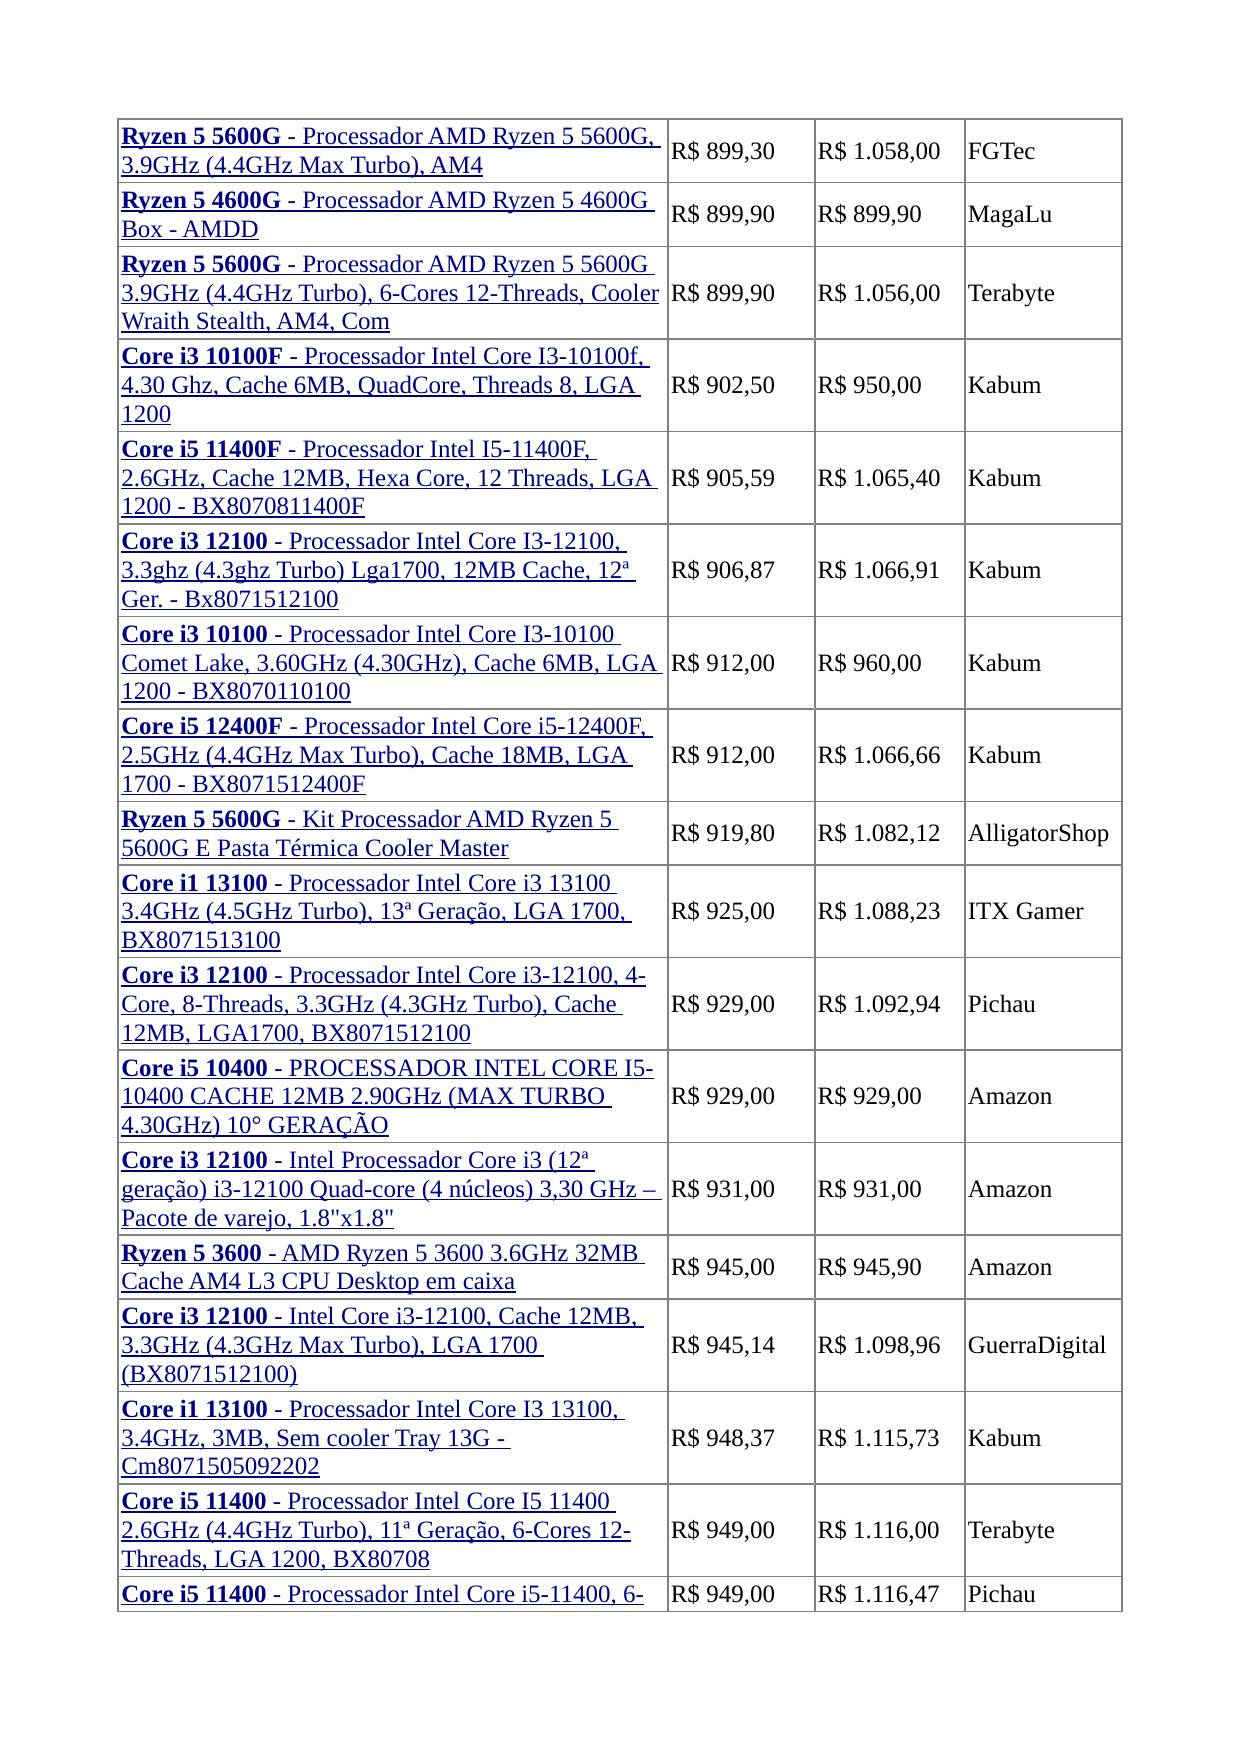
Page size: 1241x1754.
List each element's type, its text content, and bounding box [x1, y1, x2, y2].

table_cell Core i3 12100 - Processador Intel Core i3-12100, 4-Core, 8-Threads, 3.3GHz (4.3GHz Turbo), Cache 12MB, LGA1700, BX8071512100 [119, 958, 667, 1049]
table_cell Amazon [966, 1236, 1121, 1298]
table_cell R$ 899,90 [816, 183, 964, 246]
table_cell R$ 948,37 [669, 1392, 814, 1483]
table_cell R$ 1.066,66 [816, 710, 964, 801]
table_cell R$ 945,90 [816, 1236, 964, 1298]
table_cell ITX Gamer [966, 866, 1121, 957]
table_cell Core i3 12100 - Intel Core i3-12100, Cache 12MB, 3.3GHz (4.3GHz Max Turbo), LGA 1700 (BX8071512100) [119, 1300, 667, 1391]
table_cell Core i5 11400F - Processador Intel I5-11400F, 2.6GHz, Cache 12MB, Hexa Core, 12 Threads, LGA 1200 - BX8070811400F [119, 432, 667, 523]
table_cell Core i1 13100 - Processador Intel Core I3 13100, 3.4GHz, 3MB, Sem cooler Tray 13G - Cm8071505092202 [119, 1392, 667, 1483]
table_cell Terabyte [966, 1485, 1121, 1576]
table_cell R$ 960,00 [816, 617, 964, 708]
table_cell R$ 905,59 [669, 432, 814, 523]
table_cell Kabum [966, 340, 1121, 431]
table_cell R$ 1.116,47 [816, 1577, 964, 1611]
table_cell MagaLu [966, 183, 1121, 246]
table_cell R$ 929,00 [669, 1051, 814, 1142]
table_cell R$ 1.082,12 [816, 802, 964, 864]
table_cell Core i5 11400 - Processador Intel Core i5-11400, 6- [119, 1577, 667, 1611]
table_cell R$ 931,00 [816, 1143, 964, 1234]
table_cell R$ 1.115,73 [816, 1392, 964, 1483]
table_cell R$ 931,00 [669, 1143, 814, 1234]
table_cell Core i5 12400F - Processador Intel Core i5-12400F, 2.5GHz (4.4GHz Max Turbo), Cache 18MB, LGA 1700 - BX8071512400F [119, 710, 667, 801]
table_cell Ryzen 5 3600 - AMD Ryzen 5 3600 3.6GHz 32MB Cache AM4 L3 CPU Desktop em caixa [119, 1236, 667, 1298]
table_cell Pichau [966, 958, 1121, 1049]
table_cell AlligatorShop [966, 802, 1121, 864]
table_cell GuerraDigital [966, 1300, 1121, 1391]
table_cell R$ 1.088,23 [816, 866, 964, 957]
table_cell R$ 906,87 [669, 525, 814, 616]
table_cell Pichau [966, 1577, 1121, 1611]
table_cell R$ 925,00 [669, 866, 814, 957]
table_cell Kabum [966, 1392, 1121, 1483]
table_cell Ryzen 5 4600G - Processador AMD Ryzen 5 4600G Box - AMDD [119, 183, 667, 246]
table_cell Core i3 12100 - Intel Processador Core i3 (12ª geração) i3-12100 Quad-core (4 núcleos) 3,30 GHz – Pacote de varejo, 1.8"x1.8" [119, 1143, 667, 1234]
table_cell R$ 1.065,40 [816, 432, 964, 523]
table_cell Core i1 13100 - Processador Intel Core i3 13100 3.4GHz (4.5GHz Turbo), 13ª Geração, LGA 1700, BX8071513100 [119, 866, 667, 957]
table_cell Terabyte [966, 247, 1121, 338]
table_cell Kabum [966, 432, 1121, 523]
table_cell R$ 1.056,00 [816, 247, 964, 338]
table_cell R$ 1.092,94 [816, 958, 964, 1049]
table_cell Amazon [966, 1143, 1121, 1234]
table_cell R$ 1.098,96 [816, 1300, 964, 1391]
table_cell R$ 1.058,00 [816, 120, 964, 182]
table_cell Amazon [966, 1051, 1121, 1142]
table_cell Ryzen 5 5600G - Processador AMD Ryzen 5 5600G 3.9GHz (4.4GHz Turbo), 6-Cores 12-Threads, Cooler Wraith Stealth, AM4, Com [119, 247, 667, 338]
table_cell R$ 949,00 [669, 1577, 814, 1611]
table_cell R$ 902,50 [669, 340, 814, 431]
table_cell Kabum [966, 525, 1121, 616]
table_cell R$ 929,00 [669, 958, 814, 1049]
table_cell Core i5 10400 - PROCESSADOR INTEL CORE I5-10400 CACHE 12MB 2.90GHz (MAX TURBO 4.30GHz) 10° GERAÇÃO [119, 1051, 667, 1142]
table_cell R$ 950,00 [816, 340, 964, 431]
table_cell R$ 899,30 [669, 120, 814, 182]
table_cell Kabum [966, 710, 1121, 801]
table_cell R$ 899,90 [669, 183, 814, 246]
table_cell R$ 929,00 [816, 1051, 964, 1142]
table_cell R$ 949,00 [669, 1485, 814, 1576]
table_cell R$ 919,80 [669, 802, 814, 864]
table_cell R$ 899,90 [669, 247, 814, 338]
table_cell Core i3 10100 - Processador Intel Core I3-10100 Comet Lake, 3.60GHz (4.30GHz), Cache 6MB, LGA 1200 - BX8070110100 [119, 617, 667, 708]
table_cell Ryzen 5 5600G - Processador AMD Ryzen 5 5600G, 3.9GHz (4.4GHz Max Turbo), AM4 [119, 120, 667, 182]
table_cell Core i3 10100F - Processador Intel Core I3-10100f, 4.30 Ghz, Cache 6MB, QuadCore, Threads 8, LGA 1200 [119, 340, 667, 431]
table_cell Ryzen 5 5600G - Kit Processador AMD Ryzen 5 5600G E Pasta Térmica Cooler Master [119, 802, 667, 864]
table_cell Kabum [966, 617, 1121, 708]
table_cell R$ 1.116,00 [816, 1485, 964, 1576]
table_cell R$ 912,00 [669, 617, 814, 708]
table_cell R$ 945,14 [669, 1300, 814, 1391]
table_cell R$ 1.066,91 [816, 525, 964, 616]
table_cell FGTec [966, 120, 1121, 182]
table_cell R$ 912,00 [669, 710, 814, 801]
table_cell R$ 945,00 [669, 1236, 814, 1298]
table_cell Core i3 12100 - Processador Intel Core I3-12100, 3.3ghz (4.3ghz Turbo) Lga1700, 12MB Cache, 12ª Ger. - Bx8071512100 [119, 525, 667, 616]
table_cell Core i5 11400 - Processador Intel Core I5 11400 2.6GHz (4.4GHz Turbo), 11ª Geração, 6-Cores 12-Threads, LGA 1200, BX80708 [119, 1485, 667, 1576]
